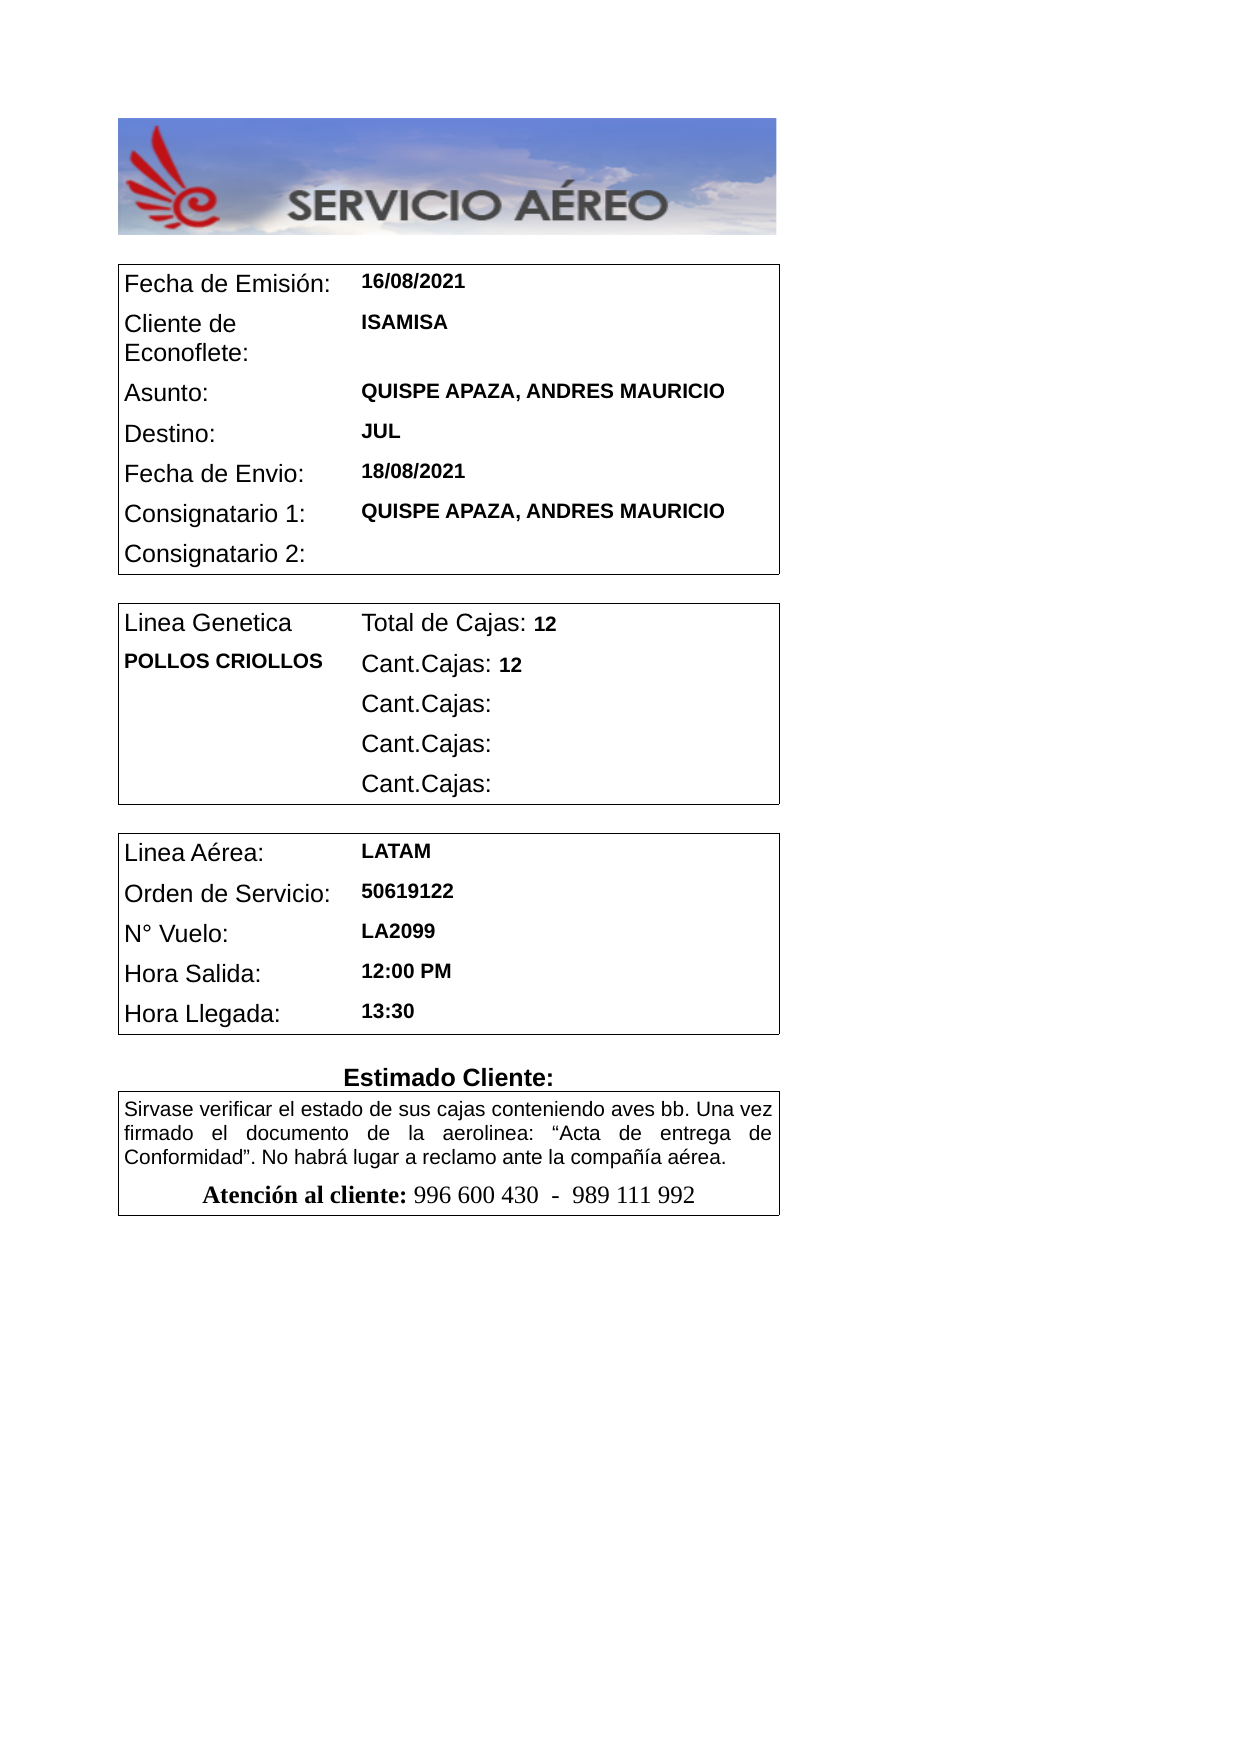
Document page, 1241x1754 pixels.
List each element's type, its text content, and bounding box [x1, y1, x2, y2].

table_cell 13:30 [356, 994, 779, 1034]
table_cell Cant.Cajas: [356, 683, 779, 723]
table_cell Cliente de Econoflete: [119, 304, 356, 373]
picture [118, 118, 777, 235]
table_cell Total de Cajas: 12 [356, 604, 779, 643]
table_cell QUISPE APAZA, ANDRES MAURICIO [356, 493, 779, 533]
table_cell [118, 575, 356, 603]
table_cell Sirvase verificar el estado de sus cajas conteniendo aves bb. Una vez firmado el documento de la aerolinea: “Acta de entrega de Conformidad”. No habrá lugar a reclamo ante la compañía aérea. [119, 1092, 779, 1175]
table_cell POLLOS CRIOLLOS [119, 643, 356, 683]
table_cell [118, 805, 356, 833]
table_cell Asunto: [119, 373, 356, 413]
table_cell N° Vuelo: [119, 913, 356, 953]
table_cell Linea Genetica [119, 604, 356, 643]
table_cell JUL [356, 413, 779, 453]
table_cell Destino: [119, 413, 356, 453]
table_cell LATAM [356, 834, 779, 873]
table_cell Linea Aérea: [119, 834, 356, 873]
table_cell Estimado Cliente: [118, 1035, 779, 1091]
table_cell 12:00 PM [356, 953, 779, 993]
table_cell [356, 534, 779, 574]
table_cell 50619122 [356, 873, 779, 913]
table_cell Cant.Cajas: [356, 723, 779, 763]
table_cell Hora Salida: [119, 953, 356, 993]
table_cell Fecha de Envio: [119, 453, 356, 493]
table_cell 18/08/2021 [356, 453, 779, 493]
table_header 16/08/2021 [356, 265, 779, 304]
table_cell [356, 575, 779, 603]
table_cell [119, 764, 356, 804]
table_cell Consignatario 2: [119, 534, 356, 574]
table_cell LA2099 [356, 913, 779, 953]
table_cell Consignatario 1: [119, 493, 356, 533]
table_cell [119, 683, 356, 723]
table_cell Cant.Cajas: [356, 764, 779, 804]
table_header Fecha de Emisión: [119, 265, 356, 304]
table_cell [119, 723, 356, 763]
table_cell ISAMISA [356, 304, 779, 373]
table_cell [356, 805, 779, 833]
table_cell Atención al cliente: 996 600 430 - 989 111 992 [119, 1175, 779, 1215]
table_cell QUISPE APAZA, ANDRES MAURICIO [356, 373, 779, 413]
table_cell Hora Llegada: [119, 994, 356, 1034]
table_cell Orden de Servicio: [119, 873, 356, 913]
table_cell Cant.Cajas: 12 [356, 643, 779, 683]
